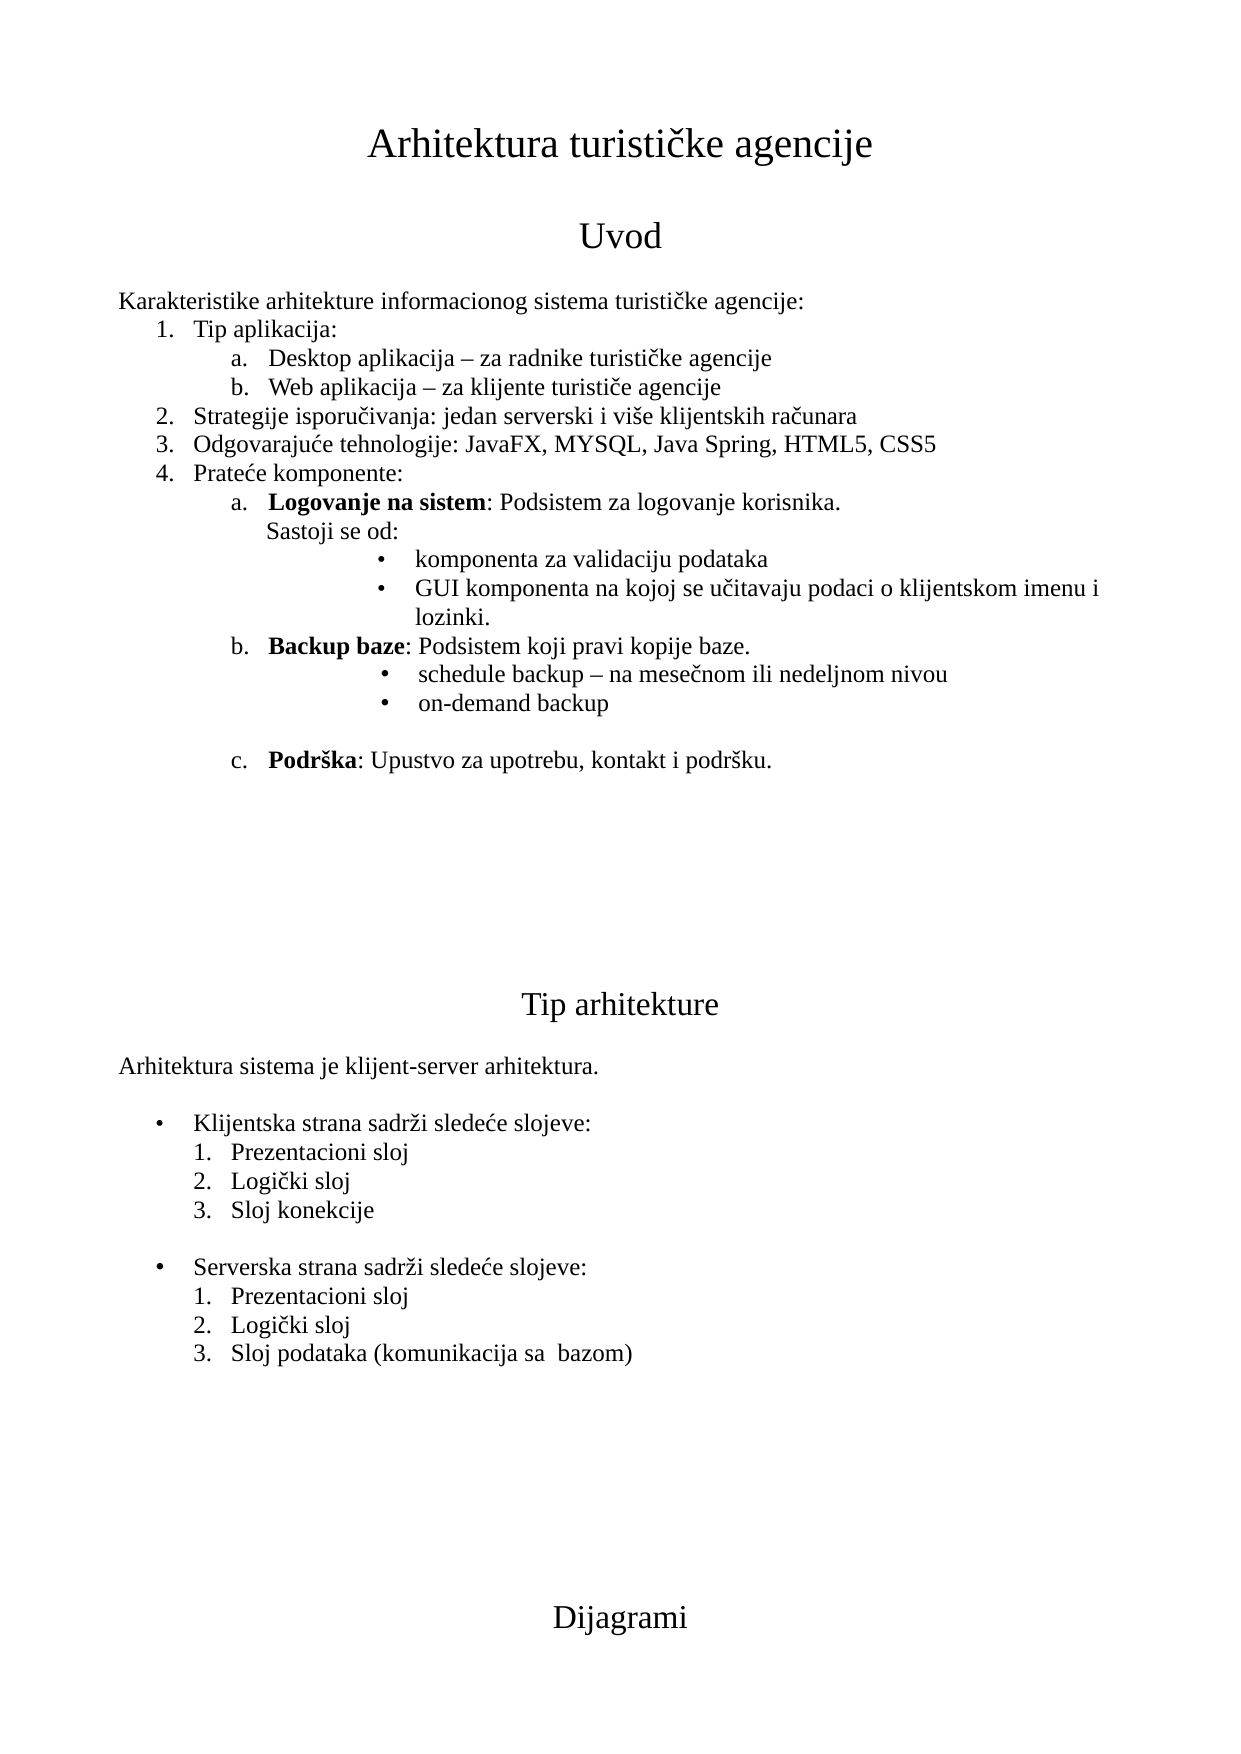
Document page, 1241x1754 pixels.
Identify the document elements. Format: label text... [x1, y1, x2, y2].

list schedule backup – na mesečnom ili nedeljnom nivou [381, 659, 1122, 688]
list Desktop aplikacija – za radnike turističke agencije [231, 343, 1122, 372]
list Prezentacioni sloj [193, 1281, 1122, 1310]
list Logički sloj [193, 1310, 1122, 1338]
list Web aplikacija – za klijente turističe agencije [231, 372, 1122, 401]
list GUI komponenta na kojoj se učitavaju podaci o klijentskom imenu i lozinki. [377, 573, 1122, 631]
list Prateće komponente: [156, 458, 1122, 487]
list Tip aplikacija: [156, 314, 1122, 343]
list Podrška: Upustvo za upotrebu, kontakt i podršku. [231, 745, 1122, 774]
list Odgovarajuće tehnologije: JavaFX, MYSQL, Java Spring, HTML5, CSS5 [156, 429, 1122, 458]
text Arhitektura turističke agencije [118, 118, 1122, 166]
list komponenta za validaciju podataka [377, 544, 1122, 573]
text Karakteristike arhitekture informacionog sistema turističke agencije: [118, 286, 1122, 314]
text Sastoji se od: [118, 516, 1122, 544]
list Klijentska strana sadrži sledeće slojeve: [156, 1108, 1122, 1137]
list Backup baze: Podsistem koji pravi kopije baze. [231, 631, 1122, 659]
text Dijagrami [118, 1597, 1122, 1636]
list Logovanje na sistem: Podsistem za logovanje korisnika. [231, 487, 1122, 516]
list Sloj podataka (komunikacija sa bazom) [193, 1338, 1122, 1367]
text Uvod [118, 214, 1122, 257]
list Prezentacioni sloj [193, 1137, 1122, 1166]
list Serverska strana sadrži sledeće slojeve: [156, 1252, 1122, 1281]
text Tip arhitekture [118, 984, 1122, 1022]
text Arhitektura sistema je klijent-server arhitektura. [118, 1051, 1122, 1080]
list Strategije isporučivanja: jedan serverski i više klijentskih računara [156, 401, 1122, 429]
list Logički sloj [193, 1166, 1122, 1195]
list Sloj konekcije [193, 1195, 1122, 1223]
list on-demand backup [381, 688, 1122, 717]
